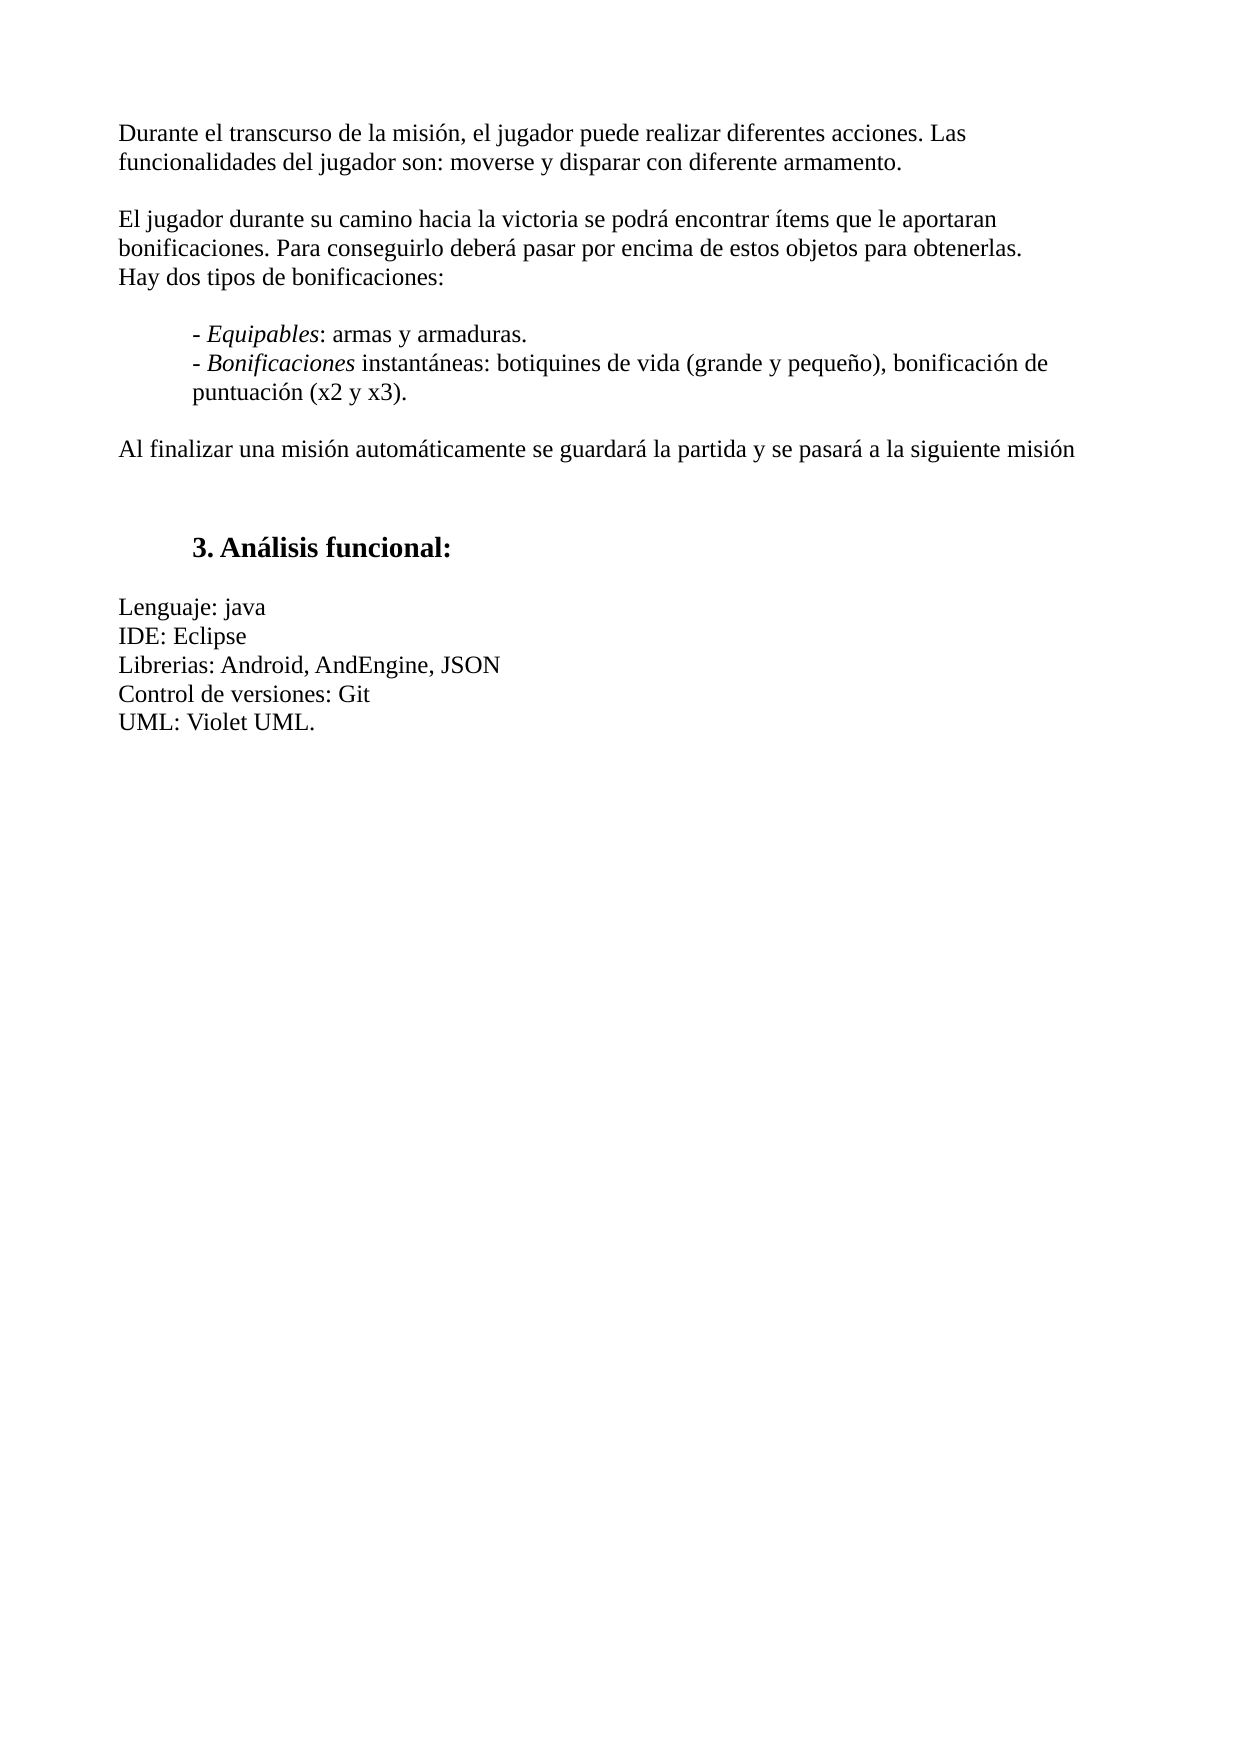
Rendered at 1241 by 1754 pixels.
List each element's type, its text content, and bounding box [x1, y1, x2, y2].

text Durante el transcurso de la misión, el jugador puede realizar diferentes acciones. Las funcionalidades del jugador son: moverse y disparar con diferente armamento. [118, 118, 1122, 176]
text Control de versiones: Git [118, 679, 1122, 707]
text - Equipables: armas y armaduras. [118, 319, 1122, 348]
text Librerias: Android, AndEngine, JSON [118, 650, 1122, 679]
text IDE: Eclipse [118, 621, 1122, 650]
text - Bonificaciones instantáneas: botiquines de vida (grande y pequeño), bonificación de puntuación (x2 y x3). [118, 348, 1122, 406]
text Hay dos tipos de bonificaciones: [118, 262, 1122, 291]
text UML: Violet UML. [118, 707, 1122, 736]
text El jugador durante su camino hacia la victoria se podrá encontrar ítems que le aportaran bonificaciones. Para conseguirlo deberá pasar por encima de estos objetos para obtenerlas. [118, 204, 1122, 262]
text Al finalizar una misión automáticamente se guardará la partida y se pasará a la siguiente misión [118, 434, 1122, 463]
text 3. Análisis funcional: [118, 530, 1122, 564]
text Lenguaje: java [118, 592, 1122, 621]
